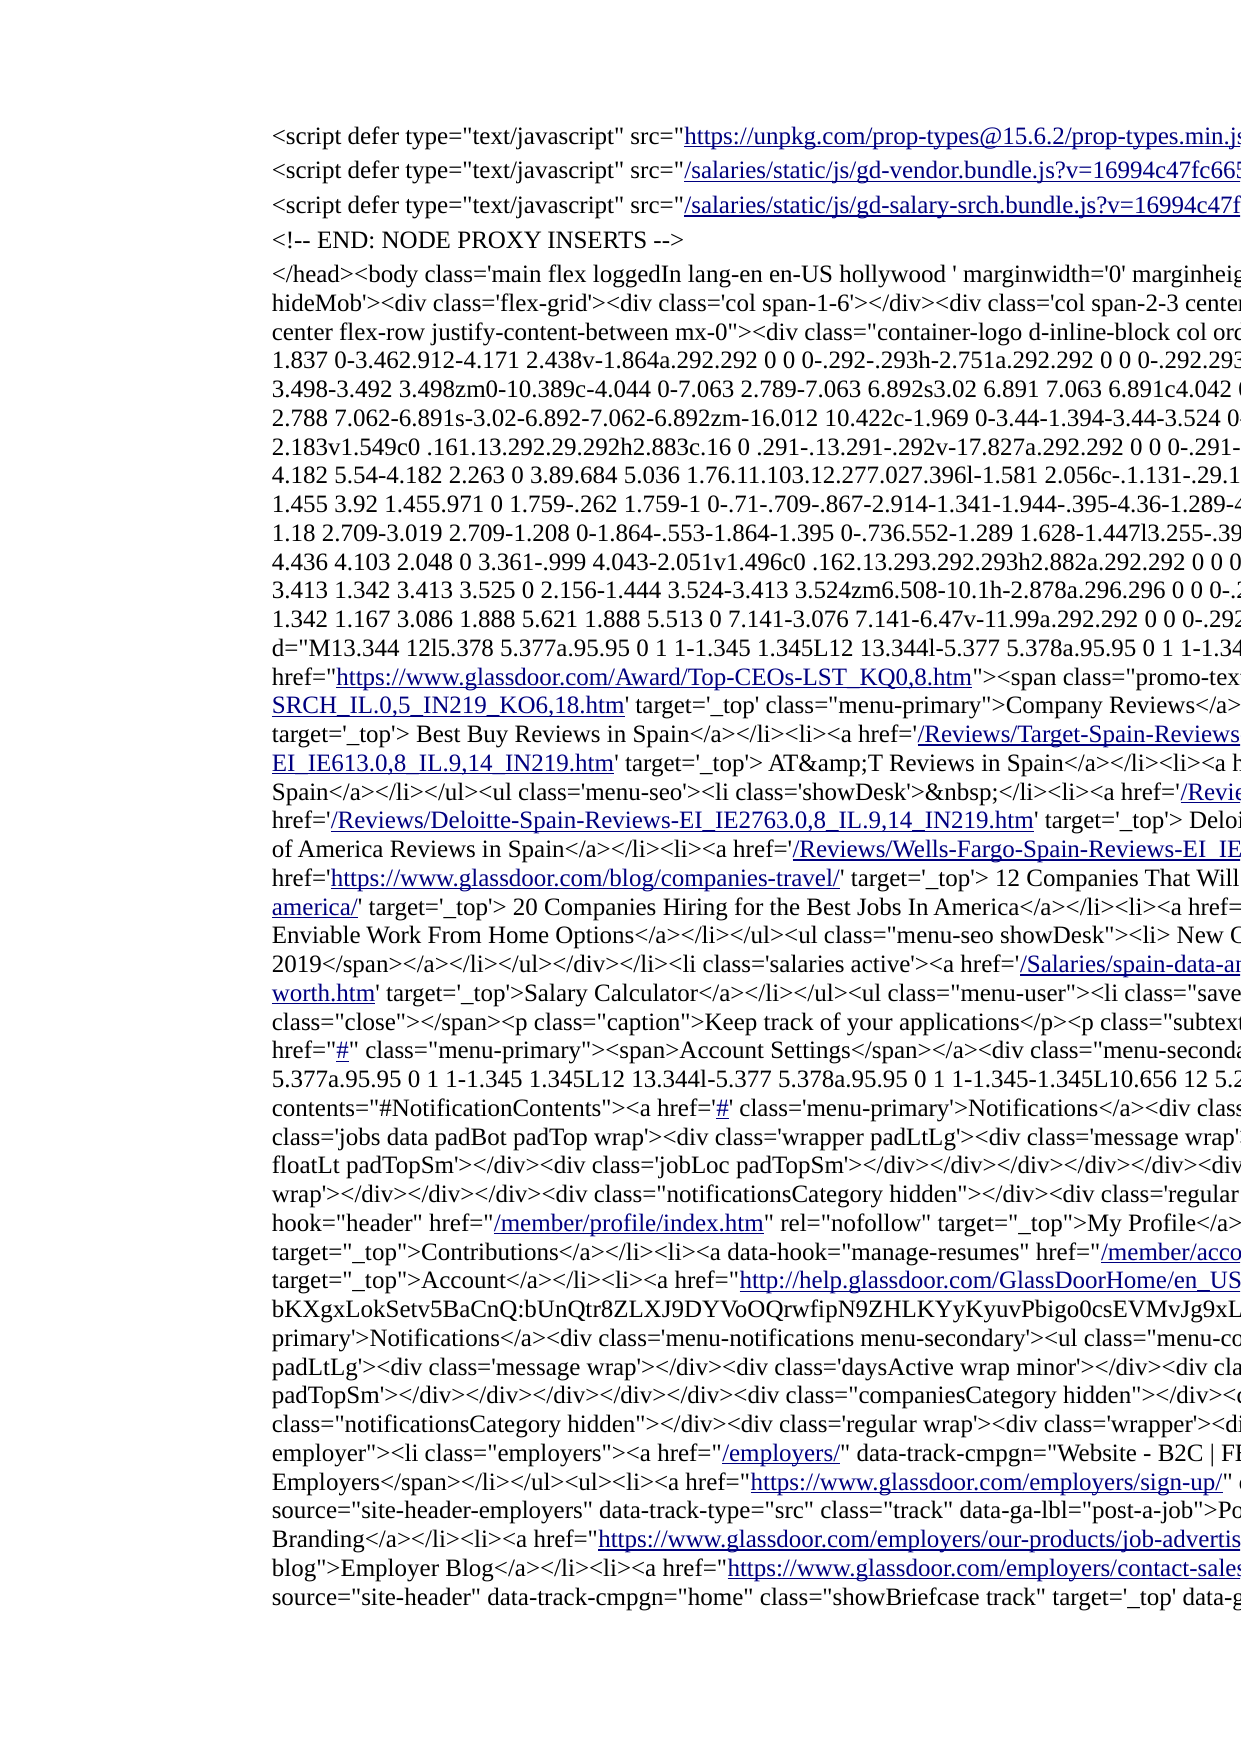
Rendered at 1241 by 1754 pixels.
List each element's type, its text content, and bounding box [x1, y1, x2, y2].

table_cell <!-- END: NODE PROXY INSERTS --> [269, 222, 1240, 256]
table_cell [118, 118, 269, 153]
table_cell </head><body class='main flex loggedIn lang-en en-US hollywood ' marginwidth='0' marginheight='0' style='margin:0;' data-locale='en-US'><div id='FlexTestFF'><div class='testMQ mqHH'></div><div class='testMQ mqTab'></div><div class='testMQ mqDT'></div></div><header id="TopNav" class="gdGrid"><div id='NoCookieSupportBanner' class='hidden hideMob'><div class='flex-grid'><div class='col span-1-6'></div><div class='col span-2-3 center'><div class='ib'><p class='margVertSm'>Glassdoor will not work properly unless browser cookie support is enabled. <a href="/about/cookies.htm">Learn how to enable cookies</a>.</p></div></div><div class='col span-1-6'></div></div></div><nav class="d-flex align-items-center flex-row justify-content-between mx-0"><div class="container-logo d-inline-block col order-first"><a href='/index.htm' target='_top' aria-label="Glassdoor"><svg width="121" height="24" title="Glassdoor Logo" viewBox="514 1654 121 24" xmlns="http://www.w3.org/2000/svg"><path d="M635 1659.548a.413.413 0 0 0-.212-.336c-.274-.138-.674-.232-1.488-.232-1.837 0-3.462.912-4.171 2.438v-1.864a.292.292 0 0 0-.292-.293h-2.751a.292.292 0 0 0-.292.293v12.566c0 .161.13.292.292.292h2.882a.292.292 0 0 0 .292-.292v-5.652c0-2.525 1.756-3.78 4.04-3.78.533 0 1.065.118 1.332.206.183.06.368-.09.368-.283v-3.063zm-18.415 9.78c-1.97 0-3.493-1.393-3.493-3.497s1.524-3.498 3.493-3.498c1.969 0 3.492 1.394 3.492 3.498s-1.523 3.498-3.492 3.498zm0-10.389c-4.044 0-7.063 2.789-7.063 6.892s3.02 6.891 7.063 6.891c4.042 0 7.062-2.788 7.062-6.89 0-4.104-3.02-6.893-7.062-6.893zm-16.034 10.39c-1.97 0-3.493-1.394-3.493-3.498s1.523-3.498 3.493-3.498c1.969 0 3.491 1.394 3.491 3.498s-1.522 3.498-3.491 3.498zm0-10.39c-4.044 0-7.064 2.789-7.064 6.892s3.02 6.891 7.064 6.891c4.042 0 7.062-2.788 7.062-6.891s-3.02-6.892-7.062-6.892zm-16.012 10.422c-1.969 0-3.44-1.394-3.44-3.524 0-2.131 1.471-3.525 3.44-3.525 1.944 0 3.44 1.342 3.44 3.525 0 2.156-1.496 3.524-3.44 3.524zm6.509-15.36h-2.882a.292.292 0 0 0-.292.292v6.862c-.893-1.263-2.363-2.237-4.41-2.237-3.204 0-5.935 2.474-5.935 6.919 0 4.445 2.73 6.917 5.986 6.917 1.917 0 3.414-.842 4.36-2.183v1.549c0 .161.13.292.29.292h2.883c.16 0 .291-.13.291-.292v-17.827a.292.292 0 0 0-.291-.292zm-15.428 14.43c0 3-2.179 4.288-5.67 4.288-2.413 0-4.488-.65-5.675-1.996a.3.3 0 0 1-.007-.38l1.666-2.166a.287.287 0 0 1 .437-.017c.88.903 2.234 1.455 3.92 1.455.97 0 1.758-.262 1.758-.999 0-.71-.708-.868-2.914-1.342-1.943-.394-4.359-1.288-4.359-4.155 0-2.657 2.102-4.182 5.54-4.182 2.263 0 3.89.684 5.036 1.76.11.103.12.277.027.396l-1.581 2.056c-.1.131-.29.157-.414.046-.775-.693-2.064-1.128-3.33-1.128-1.076 0-1.68.342-1.68.92 0 .658.71.816 3.046 1.316 2.283.5 4.2 1.367 4.2 4.129zm-13.326.008c0 2.999-2.18 4.288-5.671 4.288-2.412 0-4.487-.65-5.674-1.997a.3.3 0 0 1-.008-.379l1.666-2.167a.288.288 0 0 1 .437-.016c.881.902 2.235 1.455 3.92 1.455.971 0 1.759-.262 1.759-1 0-.71-.709-.867-2.914-1.341-1.944-.395-4.36-1.289-4.36-4.155 0-2.657 2.102-4.182 5.541-4.182 2.262 0 3.888.683 5.035 1.76.11.103.12.276.028.396l-1.582 2.056c-.1.13-.29.156-.413.046-.776-.693-2.064-1.129-3.33-1.129-1.077 0-1.681.343-1.681.921 0 .658.71.816 3.046 1.316 2.284.499 4.2 1.367 4.2 4.128zm-17.273-1.34c0 1.446-1.18 2.709-3.019 2.709-1.208 0-1.864-.553-1.864-1.395 0-.736.552-1.289 1.628-1.447l3.255-.394v.526zm-2.283-8.128c-2.75 0-4.821.922-5.747 2.745a.298.298 0 0 0 .095.372l2.101 1.504c.132.094.318.063.397-.08.584-1.052 1.89-1.411 3.154-1.411 1.549 0 2.283.552 2.283 1.315v.21c0 .316-.183.474-.682.527l-3.597.315c-2.415.236-4.2 1.736-4.2 4.129 0 2.42 1.837 4.103 4.436 4.103 2.048 0 3.361-.999 4.043-2.051v1.496c0 .162.13.293.292.293h2.882a.292.292 0 0 0 .292-.292v-7.836c0-3.656-1.917-5.339-5.75-5.339zm-8.574-4.679v17.827c0 .161-.13.292-.292.292h-2.908a.292.292 0 0 1-.292-.292v-17.832c0-.159.128-.287.286-.287h2.914c.161 0 .292.13.292.292zm-13.154 15.055c-1.97 0-3.44-1.394-3.44-3.524s1.471-3.525 3.44-3.525c1.97 0 3.413 1.342 3.413 3.525 0 2.156-1.444 3.524-3.413 3.524zm6.508-10.1h-2.878a.296.296 0 0 0-.296.296v1.546c-.735-1.184-2.258-2.158-4.279-2.158-3.256 0-6.065 2.447-6.065 6.84 0 4.365 2.678 6.758 6.17 6.758 1.89 0 3.36-.789 4.227-2.025v.842c0 1.893-.92 3.393-3.86 3.393-1.478 0-2.665-.493-3.706-1.416a.286.286 0 0 0-.438.061l-1.305 2.192c-.169.283-.146.443-.04.536 1.342 1.167 3.086 1.888 5.621 1.888 5.513 0 7.141-3.076 7.141-6.47v-11.99a.292.292 0 0 0-.292-.293z" fill="#0caa41" fill-rule="evenodd"/></svg></a></div><div class="container-menu"><ul class="menu-controls"><li></li><li class="d-lg-none"><span class="icon-close"><svg width="24px" height="24px" viewBox="0 0 24 24" xmlns="http://www.w3.org/2000/svg"><path d="M13.344 12l5.378 5.377a.95.95 0 1 1-1.345 1.345L12 13.344l-5.377 5.378a.95.95 0 1 1-1.345-1.345L10.656 12 5.278 6.623a.95.95 0 0 1 1.345-1.345L12 10.656l5.377-5.378a.95.95 0 0 1 1.345 1.345L13.344 12z" fill="#858c94" fill-rule="nonzero"/></svg></span></li></ul><ul class="menu-nav with-promo"><li class="mobile-promo-links hideDesk"><a href="https://www.glassdoor.com/Award/Top-CEOs-LST_KQ0,8.htm"><span class="promo-text">Top CEOs 2019</span><span class="menu-alert">NEW!</span></a></li><li class='jobs'><a href='/Job/spain-data-analyst-jobs-SRCH_IL.0,5_IN219_KO6,18.htm' target='_top'>Jobs</a></li><li class='reviews'><a href='/Reviews/spain-data-analyst-reviews-SRCH_IL.0,5_IN219_KO6,18.htm' target='_top' class="menu-primary">Company Reviews</a><div class='menu-secondary'><ul class="menu-controls hideDesk"><li><span class="menu-back">Company Reviews</span></li></ul><ul class="menu-seo"><li>Companies near you</li><li><a href='/Reviews/Best-Buy-Spain-Reviews-EI_IE97.0,8_IL.9,14_IN219.htm' target='_top'> Best Buy Reviews in Spain</a></li><li><a href='/Reviews/Target-Spain-Reviews-EI_IE194.0,6_IL.7,12_IN219.htm' target='_top'> Target Reviews in Spain</a></li><li><a href='/Reviews/IBM-Spain-Reviews-EI_IE354.0,3_IL.4,9_IN219.htm' target='_top'> IBM Reviews in Spain</a></li><li><a href='/Reviews/AT-and-T-Spain-Reviews-EI_IE613.0,8_IL.9,14_IN219.htm' target='_top'> AT&amp;T Reviews in Spain</a></li><li><a href='/Reviews/The-Home-Depot-Spain-Reviews-EI_IE655.0,14_IL.15,20_IN219.htm' target='_top'> The Home Depot Reviews in Spain</a></li><li><a href='/Reviews/Walmart-Spain-Reviews-EI_IE715.0,7_IL.8,13_IN219.htm' target='_top'> Walmart Reviews in Spain</a></li></ul><ul class='menu-seo'><li class='showDesk'>&nbsp;</li><li><a href='/Reviews/Macy-s-Spain-Reviews-EI_IE1079.0,6_IL.7,12_IN219.htm' target='_top'> Macy&#039;s Reviews in Spain</a></li><li><a href='/Reviews/Microsoft-Spain-Reviews-EI_IE1651.0,9_IL.10,15_IN219.htm' target='_top'> Microsoft Reviews in Spain</a></li><li><a href='/Reviews/Deloitte-Spain-Reviews-EI_IE2763.0,8_IL.9,14_IN219.htm' target='_top'> Deloitte Reviews in Spain</a></li><li><a href='/Reviews/Amazon-Spain-Reviews-EI_IE6036.0,6_IL.7,12_IN219.htm' target='_top'> Amazon Reviews in Spain</a></li><li><a href='/Reviews/Bank-of-America-Spain-Reviews-EI_IE8874.0,15_IL.16,21_IN219.htm' target='_top'> Bank of America Reviews in Spain</a></li><li><a href='/Reviews/Wells-Fargo-Spain-Reviews-EI_IE8876.0,11_IL.12,17_IN219.htm' target='_top'> Wells Fargo Reviews in Spain</a></li></ul><ul class='menu-seo'><li>Company Culture</li><li><a href='https://www.glassdoor.com/Award/Best-Places-to-Work-LST_KQ0,19.htm' target='_top'> Best Places to Work</a></li><li><a href='https://www.glassdoor.com/blog/companies-travel/' target='_top'> 12 Companies That Will Pay You to Travel the World</a></li><li><a href='https://www.glassdoor.com/blog/7-companies-you-should-never-work-for/' target='_top'> 7 Types of Companies You Should Never Work For</a></li><li><a href='https://www.glassdoor.com/blog/companies-hiring-best-jobs-in-america/' target='_top'> 20 Companies Hiring for the Best Jobs In America</a></li><li><a href='https://www.glassdoor.com/blog/how-to-become-the-candidate-recruiters-cant-resist/' target='_top'> How to Become the Candidate Recruiters Can’t Resist</a></li><li><a href='https://www.glassdoor.com/blog/companies-work-from-home-options/' target='_top'> 13 Companies With Enviable Work From Home Options</a></li></ul><ul class="menu-seo showDesk"><li> New On Glassdoor</li><li class="promo-links"><a href="https://www.glassdoor.com/Award/Top-CEOs-LST_KQ0,8.htm"><img data-original="https://media.glassdoor.com/pr/TopCEOs2019/BP19-Flyout%20Badge.jpg" class="lazy" alt="Top CEOs 2019"/><span>Top CEOs 2019</span></a></li></ul></div></li><li class='salaries active'><a href='/Salaries/spain-data-analyst-salary-SRCH_IL.0,5_IN219_KO6,18.htm' target='_top'>Salaries</a></li><li class='interviews'><a href='/Interview/spain-data-analyst-interview-questions-SRCH_IL.0,5_IN219_KO6,18.htm' target='_top'>Interviews</a></li><li class='kyw'><a href='/Salaries/know-your-worth.htm' target='_top'>Salary Calculator</a></li></ul><ul class="menu-user"><li class="saved-jobs hideHH hideTab savedjobs-icon-off"><a href="/Job/Home/savedJobs.htm"><span class="headerCountBadge heart-count">0</span><span class="shape-heart"></span></a><div class="jobs-applications-msg hidden"><div class="msg jobs-applications"><span class="close"></span><p class="caption">Keep track of your applications</p><p class="subtext">Click here to see and keep track of your job applications.</p><div class="cta-container"><a href="/Job/savedJobs.htm#appliedJobs" class="button gd-btn-2 gd-btn"><i class="hlpr"></i><span>Open My Applications</span></a></div></div></div></li><li class="signed-in"><a href="#" class="menu-primary"><span>Account Settings</span></a><div class="menu-secondary"><ul class="menu-controls hideDesk"><li><span class="menu-close">Account Settings</span></li><li class="hideDesk"><span class="icon-close"><svg width="24px" height="24px" viewBox="0 0 24 24" xmlns="http://www.w3.org/2000/svg"><path d="M13.344 12l5.378 5.377a.95.95 0 1 1-1.345 1.345L12 13.344l-5.377 5.378a.95.95 0 1 1-1.345-1.345L10.656 12 5.278 6.623a.95.95 0 0 1 1.345-1.345L12 10.656l5.377-5.378a.95.95 0 0 1 1.345 1.345L13.344 12z" fill="#858c94" fill-rule="nonzero"/></svg></span></li></ul><ul class='site-notifications showDesk'><li class='siteNotificationsWrapper ' data-display-contents="#NotificationContents"><a href='#' class='menu-primary'>Notifications</a><div class='menu-notifications menu-secondary'><ul class="menu-controls"><li><span class="menu-back">Account Settings</span></li></ul></div><div class='promo-notifications'></div></li><div id="NotificationContents" class='hidden'><div class="jobsCategory hidden"></div><div class='jobs data padBot padTop wrap'><div class='wrapper padLtLg'><div class='message wrap'></div><div class='daysActive wrap minor'></div><div class='tbl logoAndDetails fill padTopSm'><div class='logo cell'><span class='sqLogo smSqLogo'><span></span></span></div><div class='jobDetails padLtSm padRt cell'><div class='jobTitle'></div><div class='empName floatLt padTopSm'></div><div class='jobLoc padTopSm'></div></div></div></div></div><div class="companiesCategory hidden"></div><div class='companies data padLtLg padBot padTop wrap'><div class='wrapper tbl logoAndDetails'><div class='logo padRt margTopSm cell'><span class='sqLogo smSqLogo'><span></span></span></div><div class='message padRt cell wrap'></div></div></div><div class="notificationsCategory hidden"></div><div class='regular wrap'><div class='wrapper'><div class='message'></div><div class='buttonCTA margTop'><button class="wrap gd-btn gd-btn- gd-btn-1 gd-btn-med gradient"><span>empty notification btn</span></button></div></div></div></div></ul><ul id='SignedInUserMenu'><li><a data-hook="header" href="/member/profile/index.htm" rel="nofollow" target="_top">My Profile</a></li><li><a href="/Job/Home/savedJobs.htm" rel="nofollow" target="_top">Saved Jobs</a></li><li><a href="/member/account/emailSettings_input.htm" rel="nofollow" target="_top">Email & Alerts</a></li><li><a href="/member/account/salaries_input.htm" rel="nofollow" target="_top">Contributions</a></li><li><a data-hook="manage-resumes" href="/member/account/resumeUploads_input.htm" rel="nofollow" target="_top">My Resumes</a></li><li><a href="/member/account/followedCompanies_input.htm" rel="nofollow" target="_top">Company Follows</a></li><li><a href="/member/account/settings_input.htm" rel="nofollow" target="_top">Account</a></li><li><a href="http://help.glassdoor.com/GlassDoorHome/en_US" rel="nofollow" target="_blank">Help / Contact Us</a></li><li><form method="post" action="/logout.htm"><input type="submit" data-ga-lbl="sign-out" class="sign-out antiBtn" value="Sign Out"/><input type="hidden" name="gdToken" value="TCs-bKXgxLokSetv5BaCnQ:bUnQtr8ZLXJ9DYVoOQrwfipN9ZHLKYyKyuvPbigo0csEVMvJg9xLFRQ9BKBJhzkxZxLYDNNJNf4mgr0hHYUeOA:wxCTI6PR5ydrhLtd31VLBlS6DQsIXkxuK6pLLyIeBms"/></form></li></ul></div></li><li class='siteNotificationsWrapper site-notifications hideDesk' data-display-contents="#NotificationContents"><a href='#' class='menu-primary'>Notifications</a><div class='menu-notifications menu-secondary'><ul class="menu-controls"><li><span class="menu-back">Account Settings</span></li></ul></div><div class='promo-notifications'></div></li><div id="NotificationContents" class='hidden'><div class="jobsCategory hidden"></div><div class='jobs data padBot padTop wrap'><div class='wrapper padLtLg'><div class='message wrap'></div><div class='daysActive wrap minor'></div><div class='tbl logoAndDetails fill padTopSm'><div class='logo cell'><span class='sqLogo smSqLogo'><span></span></span></div><div class='jobDetails padLtSm padRt cell'><div class='jobTitle'></div><div class='empName floatLt padTopSm'></div><div class='jobLoc padTopSm'></div></div></div></div></div><div class="companiesCategory hidden"></div><div class='companies data padLtLg padBot padTop wrap'><div class='wrapper tbl logoAndDetails'><div class='logo padRt margTopSm cell'><span class='sqLogo smSqLogo'><span></span></span></div><div class='message padRt cell wrap'></div></div></div><div class="notificationsCategory hidden"></div><div class='regular wrap'><div class='wrapper'><div class='message'></div><div class='buttonCTA margTop'><button class="wrap gd-btn gd-btn- gd-btn-1 gd-btn-med gradient"><span>empty notification btn</span></button></div></div></div></div><div class="showNotificationsModal"></div></ul><ul class="menu-employer"><li class="employers"><a href="/employers/" data-track-cmpgn="Website - B2C | FEA2 | gdemployermenu" data-track-source="gdemployermenu" data-track-type="source" class="menu-primary track" target="_top">For Employers</a><div class="menu-secondary"><ul class="menu-controls hideDesk"><li><span class="menu-back">For Employers</span></li></ul><ul><li><a href="https://www.glassdoor.com/employers/sign-up/" data-track-cmpgn="Website - B2C | FEA2 | employermenu" data-track-source="employermenu" data-track-type="source" class="track" data-ga-lbl="get-free-emp-acct">Unlock Employer Account</a></li></ul><ul><li><a href="/post-job" data-track-cmpgn="home" data-track-source="site-header-employers" data-track-type="src" class="track" data-ga-lbl="post-a-job">Post a Job</a></li></ul><ul><li><a href="https://www.glassdoor.com/employers/our-products/employer-branding/" data-track-cmpgn="home" data-track-source="site-header-employers" data-track-type="utm_campaign" class="track" data-ga-lbl="emp-branding-blog">Employer Branding</a></li><li><a href="https://www.glassdoor.com/employers/our-products/job-advertising/" data-track-cmpgn="home" data-track-source="site-header-employers" data-track-type="utm_campaign" class="track" data-ga-lbl="job-advertising-blog">Job Advertising</a></li><li><a href="https://www.glassdoor.com/employers/blog/" data-ga-lbl="recruiting-blog">Employer Blog</a></li><li><a href="https://www.glassdoor.com/employers/contact-sales/" data-track-source="gd-top-nav-drop-handraiser" data-track-type="channel" class="track" data-ga-lbl="contact-sales">Talk to Sales</a></li></ul></div></li><li class='job-posting freeJobPostings'><a href='/post-job' data-test="post-jobs-topNav" data-track-type="src" data-track-source="site-header" data-track-cmpgn="home" class="showBriefcase track" target='_top' data-ga-lbl='post-a-job'"> Post Jobs Free</a></li></ul><ul class="menu-content"><li class="hideNarrowDesk"><a href='/mz-survey/start_input.htm?c=PAGE_HEADER_NAV&showSurvey=REVIEWS' class='gd-btn gd-btn-link gradient gd-btn-1 gd-btn-med '><span>Write Review</span><i class='hlpr'></i></a></li></ul></div><div class="container-menu-mask"></div><div class="container-icon savedjobs-icon d-lg-none savedjobs-icon-off"><a href="/Job/Home/savedJobs.htm"><span class="headerCountBadge heart-count">0</span><span class="shape-heart"></span></a><div class="jobs-applications-msg hidden"><div class="msg jobs-applications"><span class="close"></span><p class="caption">Keep track of your applications</p><p class="subtext">Click here to see and keep track of your job applications.</p><div class="cta-container"><a href="/Job/savedJobs.htm#appliedJobs" class="button gd-btn-2 gd-btn"><i class="hlpr"></i><span>Open My Applications</span></a></div></div></div></div><div class="container-icon d-lg-none container-user "><span class="icon-user "></span></div><div class="container-icon d-lg-none order-last"><span class="icon-menu"><svg width="20px" height="20px" viewBox="0 0 24 24" xmlns="http://www.w3.org/2000/svg"><path d="M3 3h18a1 1 0 0 1 0 2H3a1 1 0 1 1 0-2zm0 8h18a1 1 0 0 1 0 2H3a1 1 0 0 1 0-2zm0 8h18a1 1 0 0 1 0 2H3a1 1 0 0 1 0-2z" fill="#7f7f7f" fill-rule="evenodd"/></svg></span></div></nav><div class="showNotificationsModal d-lg-none order-last"></div><div class='search-bar '><div class="condensed showHH"><span>Data Analyst Salaries in Spain</span></div><div class="container-form inactive" id="SiteSrchTop"><form action='/Salaries/company-salaries.htm' method='get' target='_top' class='' data-location-string-from-ip="Barcelona" data-loc-ac-enabled="true" data-pick-best-match="true" data-zipcodes-ok="false"><input type='hidden' name='suggestCount' class='suggestCount' value='0'/><input type='hidden' name='suggestChosen' class='suggestChosen' value='false'/><input type='hidden' name='clickSource' value='searchBtn'/><input type='hidden' name='typedKeyword' class='typedKey' value=''/><label for='sc.keyword' class='offScreen'>Keyword</label><!-- Do not show the keyword value in the input field if the flag is set to false Currently only used on JobView page based on a TLD feature flag --><input name='sc.keyword' id='sc.keyword' class='keyword' type='text' tabindex='0' value='data analyst' placeholder="Job Title or Company" data-auto-complete='true' data-ac-version='New'/><div class='context-picker inactive' tabindex='0'><span class='context-choice'> Salaries</span><span class='icon-close'></span><ul class='context-choice-list'><li class='jobs ' data-search-type="JOBS" data-search-url="/Job/jobs.htm" data-zipcodes-ok="true" data-placeholder="Job Title, Keywords, or Company" tabindex='0'><span>Jobs</span></li><li class='reviews ' data-search-type="EMPLOYER" data-search-url="/Reviews/company-reviews.htm" data-zipcodes-ok="false" data-placeholder="Company Name" tabindex='0'><span>Companies</span></li><li class='salaries active-context' data-search-type="SALARY" data-zipcodes-ok="false" data-search-url="/Salaries/company-salaries.htm" data-placeholder="Job Title or Company" tabindex='0'><span>Salaries</span></li><li class='interviews ' data-search-type="INTERVIEW" data-zipcodes-ok="false" data-search-url="/Interview/job-interview-questions.htm" data-placeholder="Job Title or Company" tabindex='0'><span>Interviews</span></li></ul></div><label for='sc.location' class='offScreen'>Location</label><input id='sc.location' class='loc' type='text' tabindex='0' value='Spain' data-srch-type='popular' placeholder='Location'/><input type='hidden' class='locType' name='locT' value='N'/><input type='hidden' class='locId' name='locId' value='219'/><input type='hidden' class='jobType' name='jobType' value=''/><button class="gd-btn-mkt" id="HeroSearchButton" type='submit' tabindex='0'><span>Search</span></button></form><ul class='search-suggestion'></ul></div></div></header><div id='UserAlertBarSubstitute'></div><div class='pageContentWrapper '><div id='PageContent'><div id='PageBodyContents' class='meat'><div class='pageInsideContent cf'><div id="JspData" class="hidden"></div><div id='MainColContent' class='hidden'></div><div id='RelatedJobSearch' class='hidden'></div><div id="GamAdSlotsDataRight" class="hidden"></div><div id="CompanySpotlight" class="hidden"></div><div id="GamAdSlotsDataBottom" class="hidden"></div><div id="BreadCrumpData" class="hidden"></div><div id="EmbedData" class="hidden"></div><div id="JobTypes" class="hidden"></div><div id="nodeReplace"> [269, 256, 1240, 1613]
table_cell [118, 222, 269, 256]
table_cell [118, 256, 269, 1613]
table_cell <script defer type="text/javascript" src="https://unpkg.com/prop-types@15.6.2/prop-types.min.js"></script> [269, 118, 1240, 153]
table_cell [118, 153, 269, 187]
table_cell <script defer type="text/javascript" src="/salaries/static/js/gd-vendor.bundle.js?v=16994c47fc665d3be7b6"></script> [269, 153, 1240, 187]
table_cell [118, 187, 269, 222]
table_cell <script defer type="text/javascript" src="/salaries/static/js/gd-salary-srch.bundle.js?v=16994c47fc665d3be7b6"></script> [269, 187, 1240, 222]
